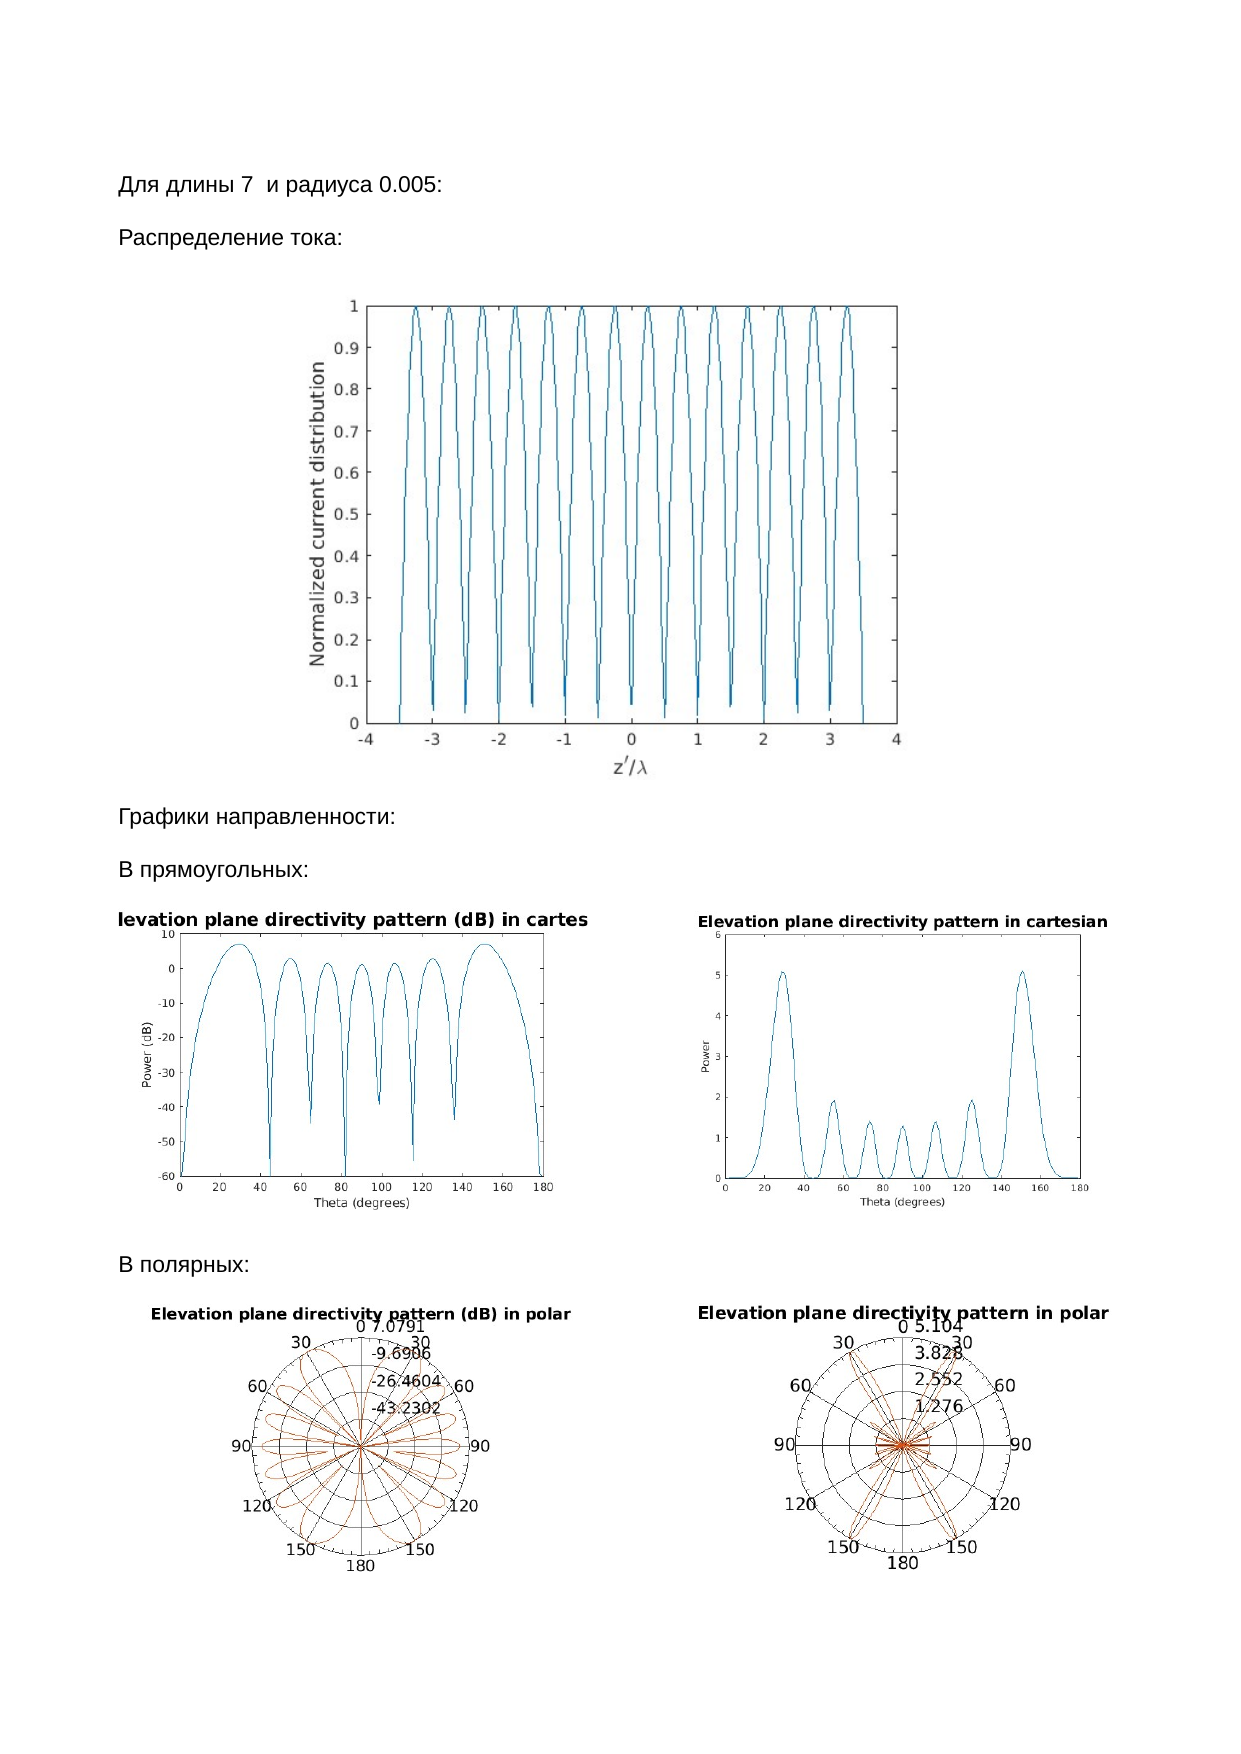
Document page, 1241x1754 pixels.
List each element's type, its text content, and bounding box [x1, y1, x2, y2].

text Графики направленности: [118, 803, 1122, 830]
picture [278, 267, 962, 780]
text В прямоугольных: [118, 856, 1122, 882]
picture [665, 911, 1123, 1211]
text Для длины 7 и радиуса 0.005: [118, 171, 1122, 197]
picture [118, 1304, 585, 1598]
picture [118, 908, 588, 1210]
text В полярных: [118, 1251, 1122, 1278]
picture [666, 1303, 1123, 1595]
text Распределение тока: [118, 223, 1122, 250]
